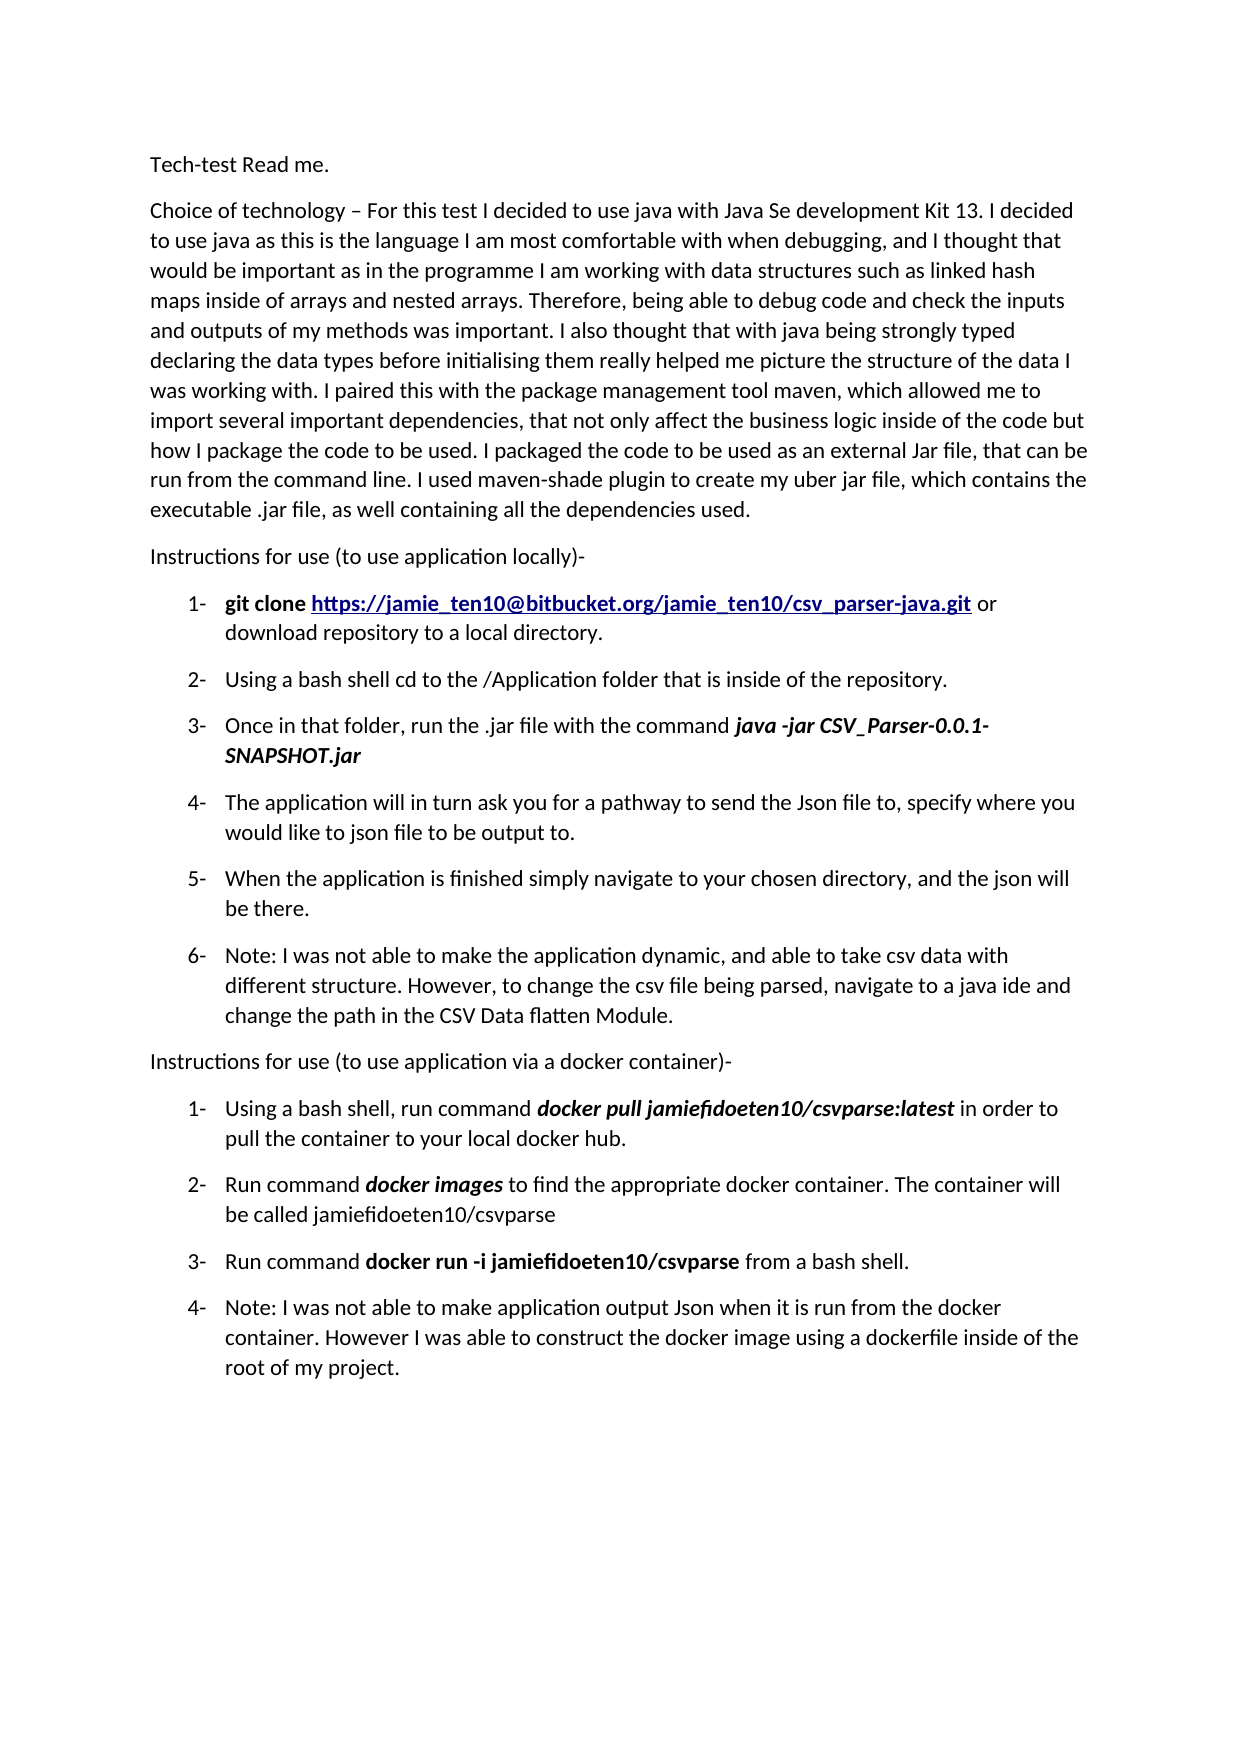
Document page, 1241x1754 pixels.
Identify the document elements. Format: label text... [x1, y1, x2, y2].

list Note: I was not able to make application output Json when it is run from the docker container. However I was able to construct the docker image using a dockerfile inside of the root of my project. [187, 1293, 1090, 1381]
list Once in that folder, run the .jar file with the command java -jar CSV_Parser-0.0.1-SNAPSHOT.jar [187, 712, 1090, 769]
list Run command docker run -i jamiefidoeten10/csvparse from a bash shell. [187, 1247, 1090, 1275]
text Instructions for use (to use application via a docker container)- [150, 1047, 1090, 1075]
list Using a bash shell, run command docker pull jamiefidoeten10/csvparse:latest in order to pull the container to your local docker hub. [187, 1094, 1090, 1152]
list The application will in turn ask you for a pathway to send the Json file to, specify where you would like to json file to be output to. [187, 788, 1090, 846]
list Note: I was not able to make the application dynamic, and able to take csv data with different structure. However, to change the csv file being parsed, navigate to a java ide and change the path in the CSV Data flatten Module. [187, 941, 1090, 1029]
list When the application is finished simply navigate to your chosen directory, and the json will be there. [187, 864, 1090, 922]
list Run command docker images to find the appropriate docker container. The container will be called jamiefidoeten10/csvparse [187, 1170, 1090, 1228]
text Choice of technology – For this test I decided to use java with Java Se development Kit 13. I decided to use java as this is the language I am most comfortable with when debugging, and I thought that would be important as in the programme I am working with data structures such as linked hash maps inside of arrays and nested arrays. Therefore, being able to debug code and check the inputs and outputs of my methods was important. I also thought that with java being strongly typed declaring the data types before initialising them really helped me picture the structure of the data I was working with. I paired this with the package management tool maven, which allowed me to import several important dependencies, that not only affect the business logic inside of the code but how I package the code to be used. I packaged the code to be used as an external Jar file, that can be run from the command line. I used maven-shade plugin to create my uber jar file, which contains the executable .jar file, as well containing all the dependencies used. [150, 197, 1090, 523]
list Using a bash shell cd to the /Application folder that is inside of the repository. [187, 665, 1090, 693]
text Instructions for use (to use application locally)- [150, 542, 1090, 570]
list git clone https://jamie_ten10@bitbucket.org/jamie_ten10/csv_parser-java.git or download repository to a local directory. [187, 589, 1090, 647]
text Tech-test Read me. [150, 150, 1090, 178]
